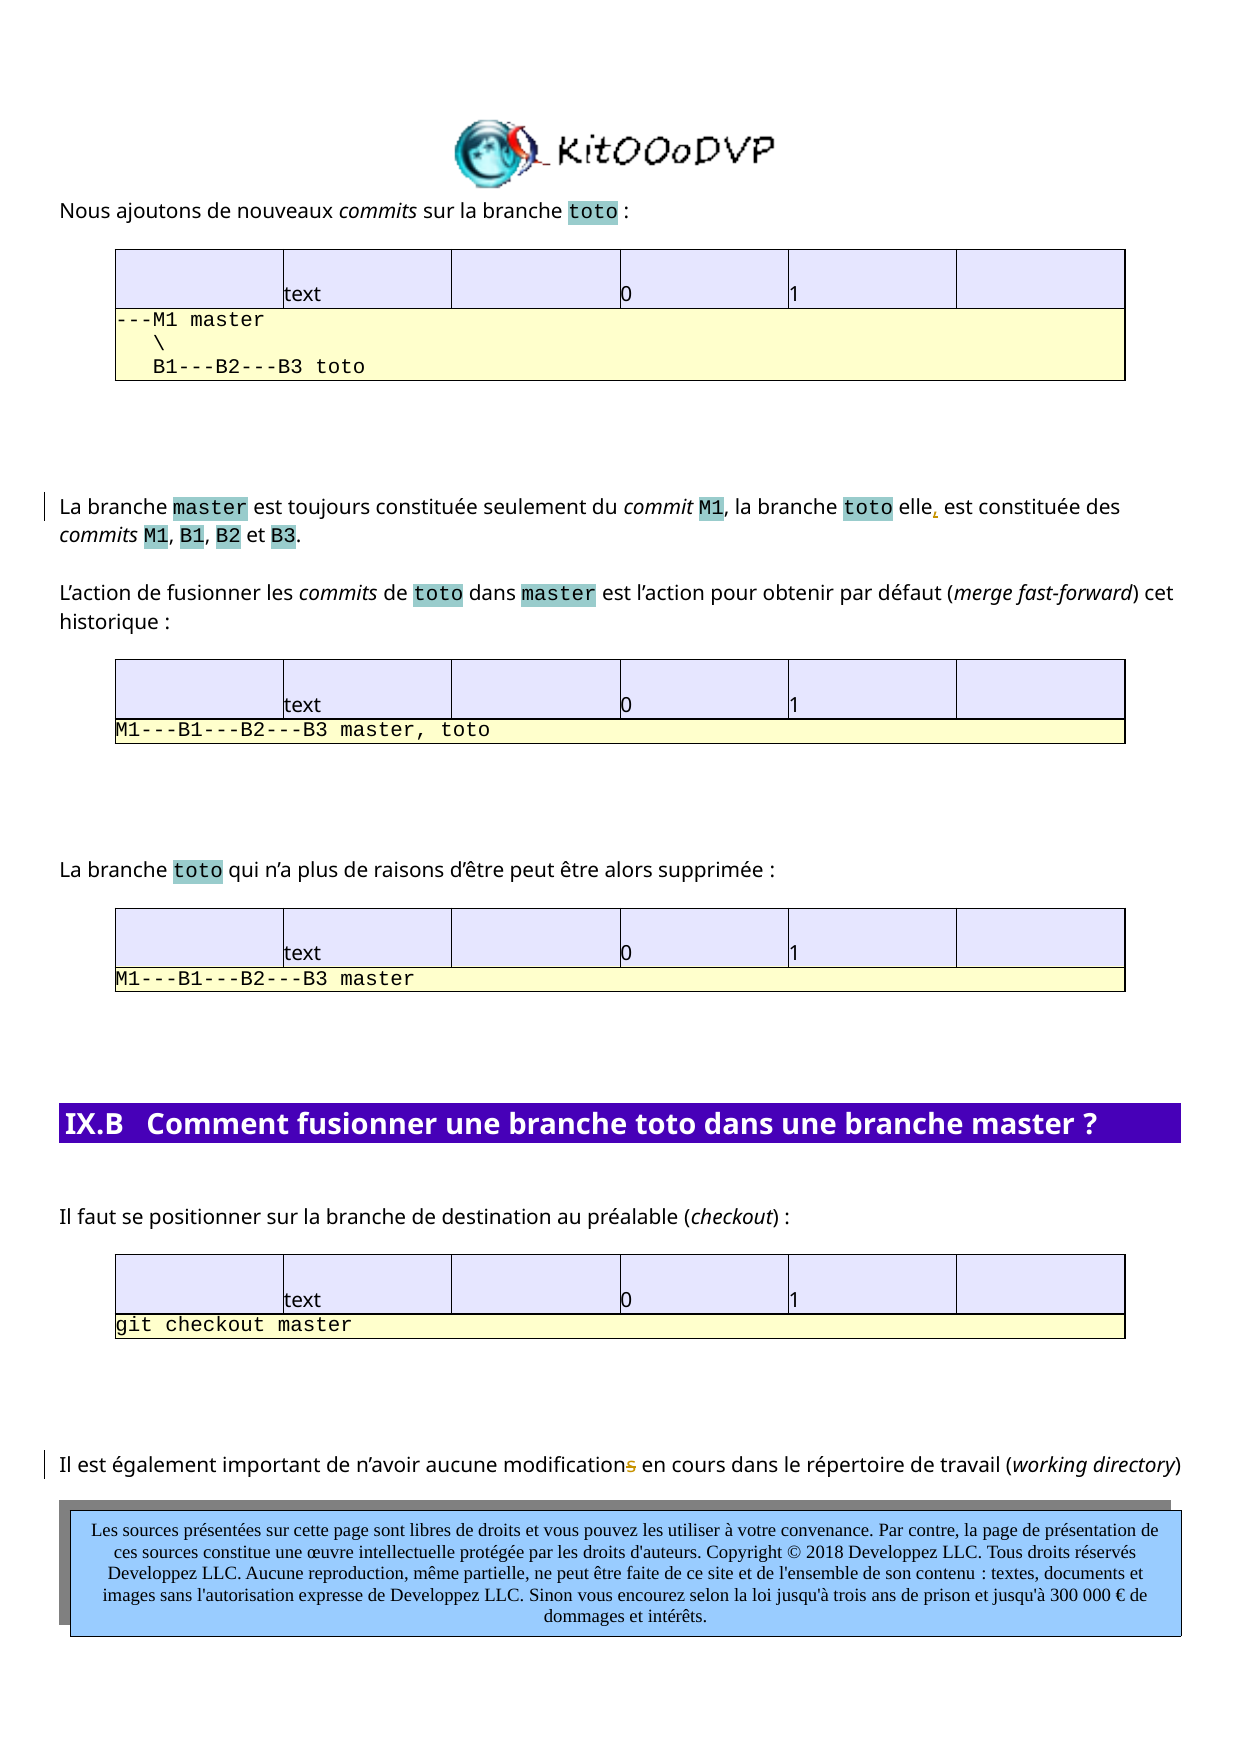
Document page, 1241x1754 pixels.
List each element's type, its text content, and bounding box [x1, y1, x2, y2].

table_header [116, 660, 283, 718]
subtitle Comment fusionner une branche toto dans une branche master ? [59, 1103, 1181, 1143]
table_header [452, 250, 620, 308]
table_header [452, 1255, 620, 1313]
table_header 0 [621, 909, 788, 966]
table_header 0 [621, 1255, 788, 1313]
table_header text [284, 1255, 451, 1313]
table_header 1 [789, 660, 956, 718]
table_header [116, 1255, 283, 1313]
table_header [116, 909, 283, 966]
table_header 0 [621, 250, 788, 308]
text La branche toto qui n’a plus de raisons d’être peut être alors supprimée : [59, 855, 1181, 884]
text Nous ajoutons de nouveaux commits sur la branche toto : [59, 196, 1181, 225]
table_header [957, 909, 1124, 966]
table_header [957, 1255, 1124, 1313]
table_header text [284, 250, 451, 308]
table_header 1 [789, 1255, 956, 1313]
table_header [452, 660, 620, 718]
table_header [957, 250, 1124, 308]
table_header [116, 250, 283, 308]
table_header 0 [621, 660, 788, 718]
table_header 1 [789, 250, 956, 308]
table_header [957, 660, 1124, 718]
table_header 1 [789, 909, 956, 966]
text Il est également important de n’avoir aucune modification en cours dans le répertoire de travail (working directory) [59, 1450, 1181, 1479]
text L’action de fusionner les commits de toto dans master est l’action pour obtenir par défaut (merge fast-forward) cet historique : [59, 578, 1181, 636]
picture [453, 118, 781, 191]
table_header text [284, 909, 451, 966]
table_header text [284, 660, 451, 718]
table_header [452, 909, 620, 966]
text Il faut se positionner sur la branche de destination au préalable (checkout) : [59, 1202, 1181, 1231]
text La branche master est toujours constituée seulement du commit M1, la branche toto elle, est constituée des commits M1, B1, B2 et B3. [59, 492, 1181, 549]
